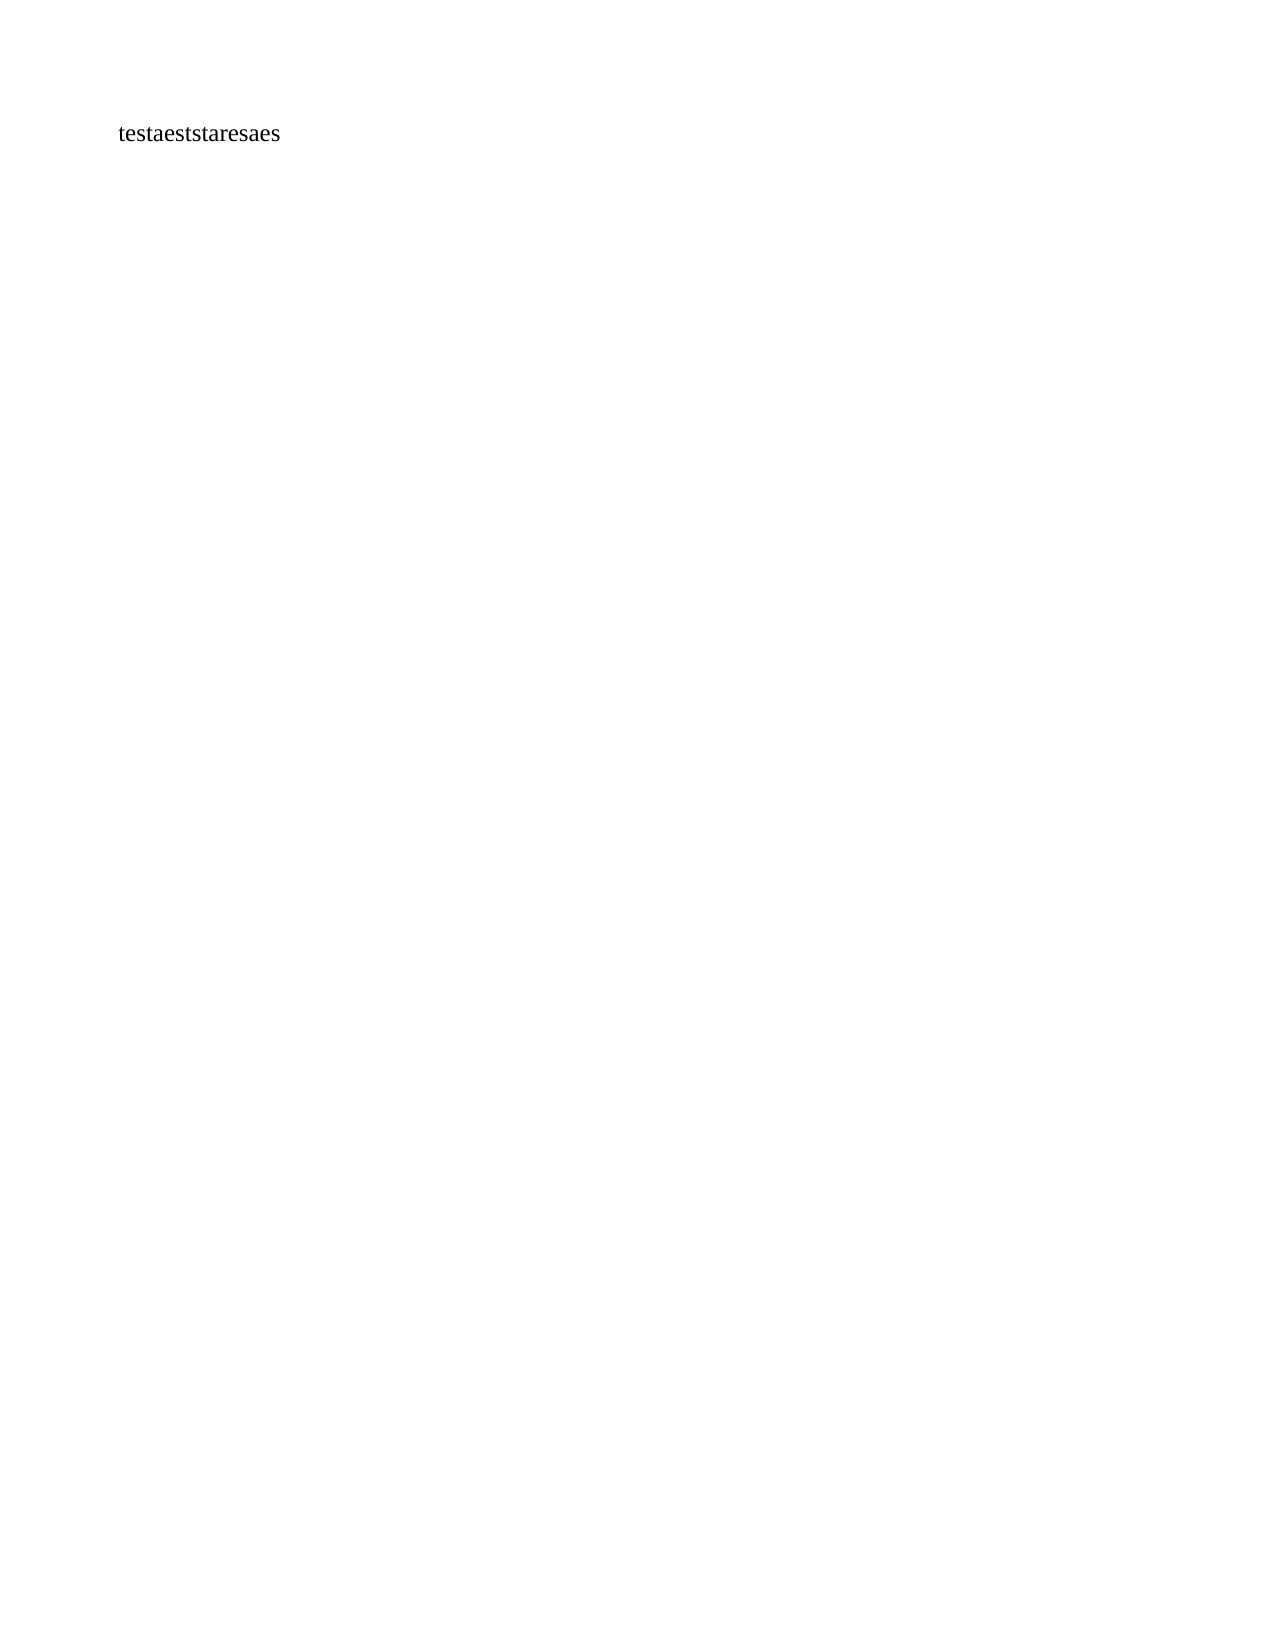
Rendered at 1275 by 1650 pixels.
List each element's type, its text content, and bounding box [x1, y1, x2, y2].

text testaeststaresaes [118, 118, 1157, 147]
